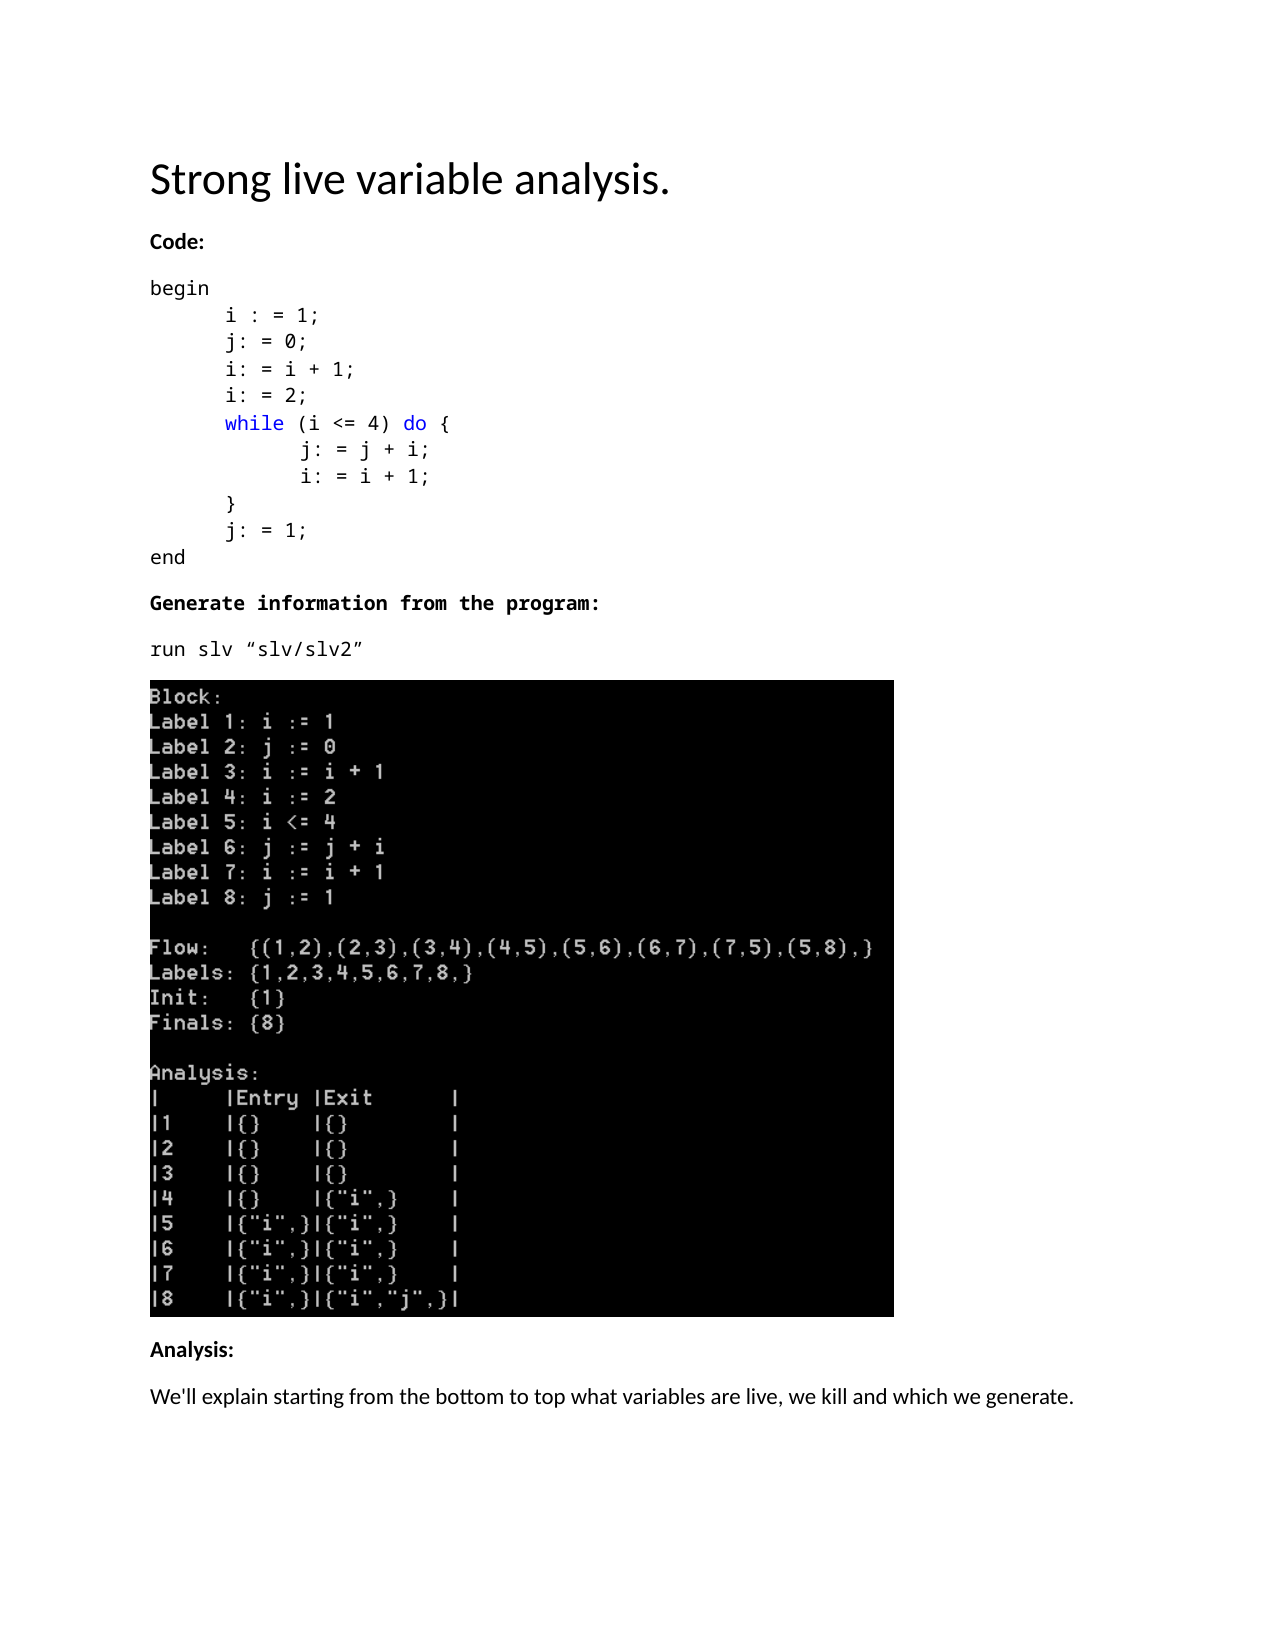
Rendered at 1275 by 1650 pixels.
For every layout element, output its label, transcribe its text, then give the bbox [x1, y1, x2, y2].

picture [150, 680, 894, 1317]
text j: = 0; [150, 328, 1125, 355]
text i : = 1; [150, 301, 1125, 328]
text i: = i + 1; [150, 355, 1125, 382]
text j: = 1; [150, 517, 1125, 544]
text Strong live variable analysis. [150, 150, 1125, 206]
text i: = i + 1; [150, 463, 1125, 490]
text Code: [150, 227, 1125, 255]
text } [150, 490, 1125, 517]
text while (i <= 4) do { [150, 409, 1125, 436]
text We'll explain starting from the bottom to top what variables are live, we kill and which we generate. [150, 1382, 1125, 1410]
text Generate information from the program: [150, 589, 1125, 616]
text i: = 2; [150, 382, 1125, 409]
text j: = j + i; [150, 436, 1125, 463]
text Analysis: [150, 1335, 1125, 1363]
text end [150, 544, 1125, 571]
text begin [150, 274, 1125, 301]
text run slv “slv/slv2” [150, 635, 1125, 662]
